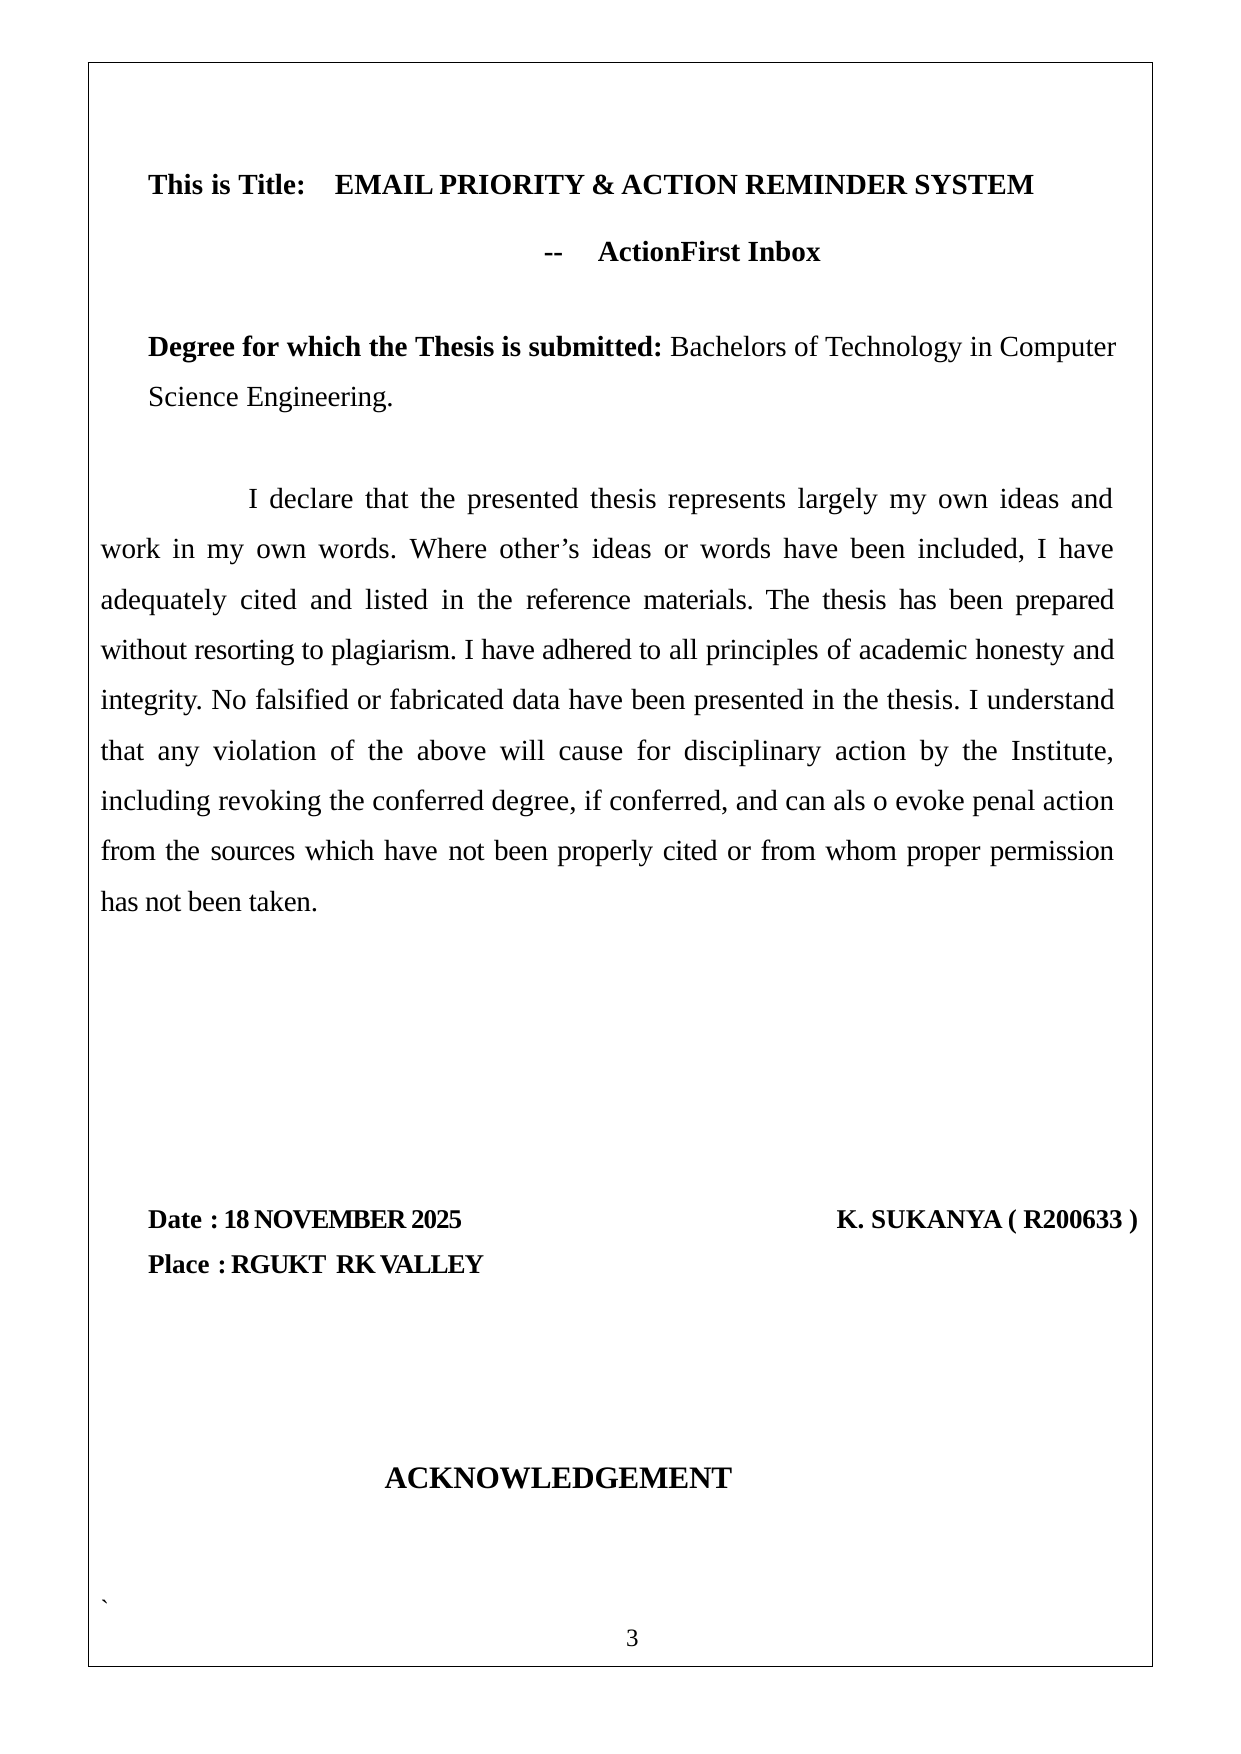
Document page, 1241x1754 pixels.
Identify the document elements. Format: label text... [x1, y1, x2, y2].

text Place : RGUKT RK VALLEY [148, 1248, 1140, 1279]
text This is Title: EMAIL PRIORITY & ACTION REMINDER SYSTEM [148, 167, 1140, 200]
text Degree for which the Thesis is submitted: Bachelors of Technology in Computer Science Engineering. [148, 329, 1140, 413]
text -- ActionFirst Inbox [100, 234, 1140, 267]
text I declare that the presented thesis represents largely my own ideas and work in my own words. Where other’s ideas or words have been included, I have adequately cited and listed in the reference materials. The thesis has been prepared without resorting to plagiarism. I have adhered to all principles of academic honesty and integrity. No falsified or fabricated data have been presented in the thesis. I understand that any violation of the above will cause for disciplinary action by the Institute, including revoking the conferred degree, if conferred, and can als o evoke penal action from the sources which have not been properly cited or from whom proper permission has not been taken. [100, 481, 1114, 917]
subtitle ACKNOWLEDGEMENT [100, 1459, 1009, 1495]
text Date : 18 NOVEMBER 2025 K. SUKANYA ( R200633 ) [148, 1203, 1140, 1234]
